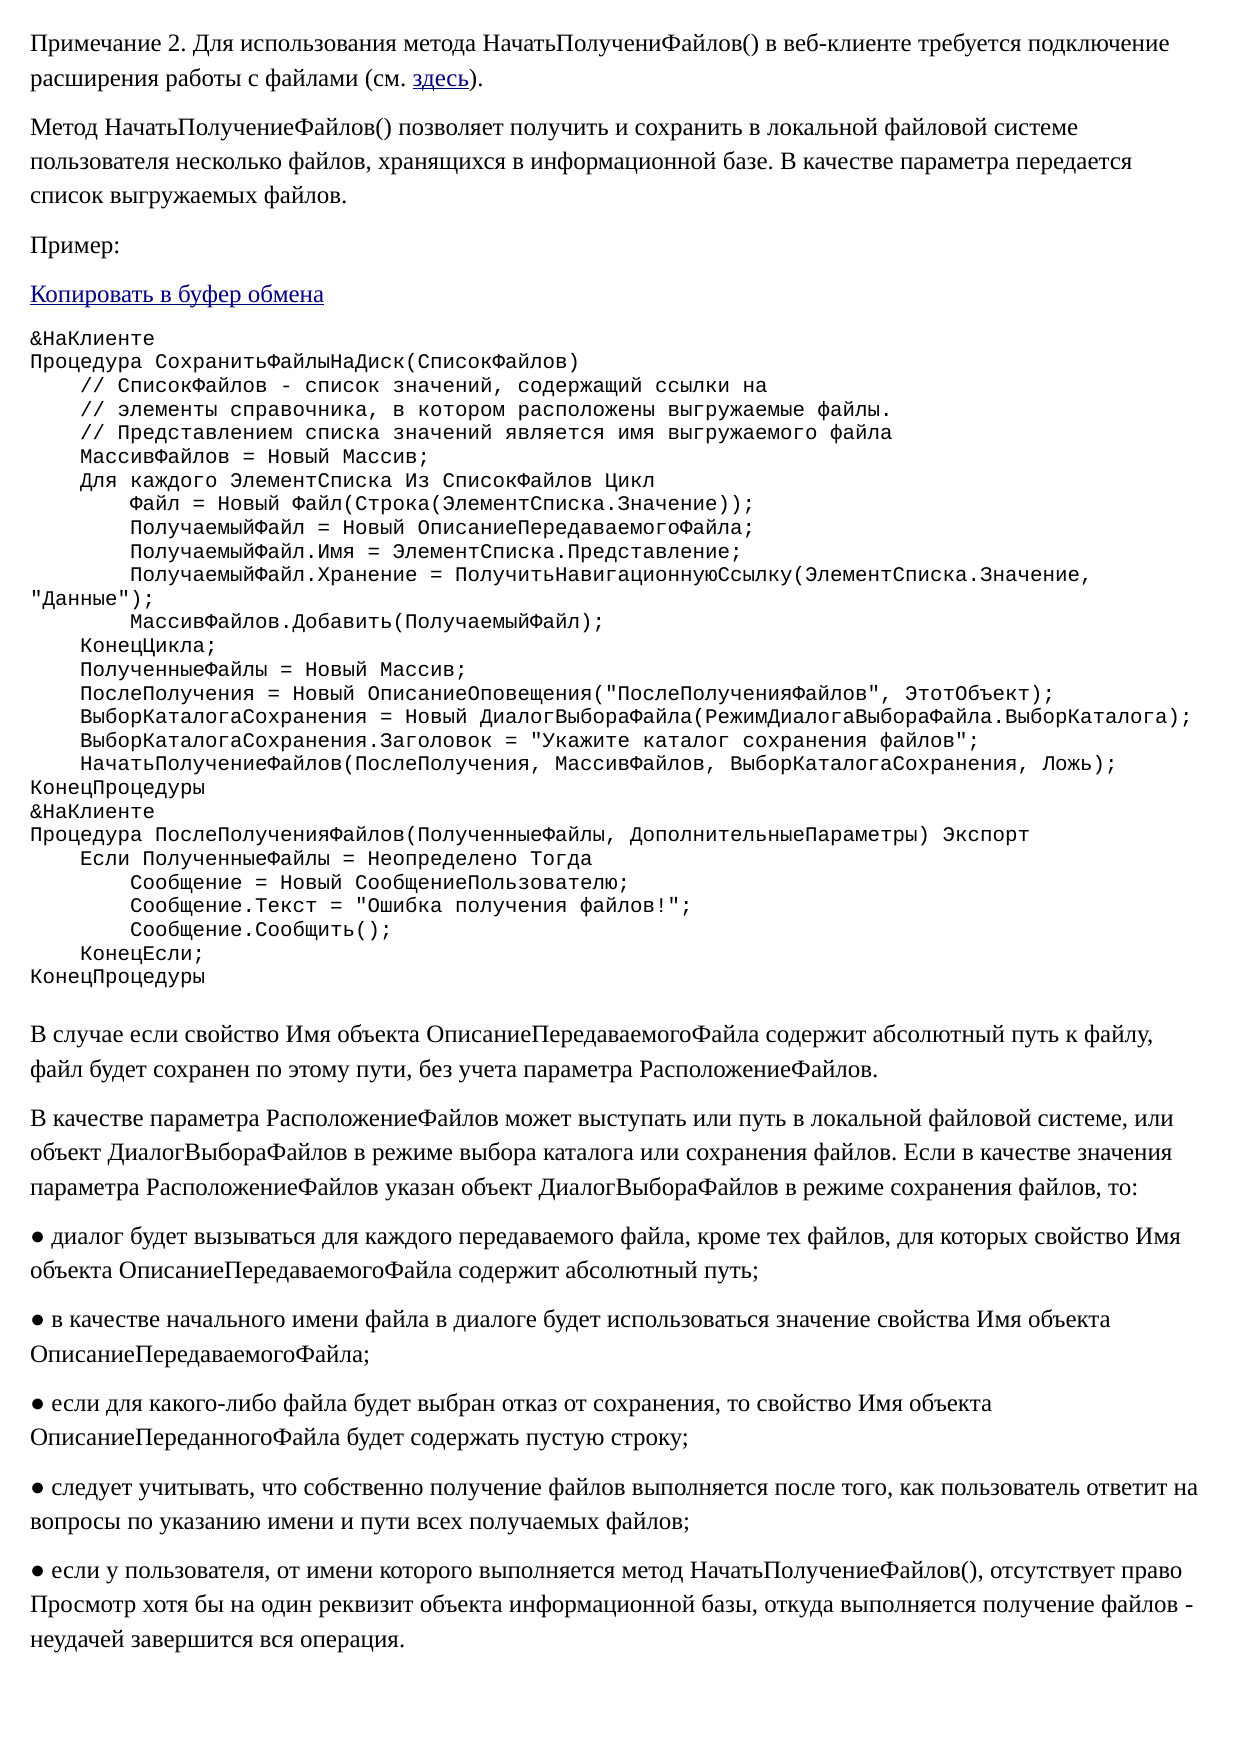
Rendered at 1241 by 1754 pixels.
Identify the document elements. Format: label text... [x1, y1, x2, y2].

text ПолучаемыйФайл.Имя = ЭлементСписка.Представление; [30, 541, 1211, 564]
text ВыборКаталогаСохранения = Новый ДиалогВыбораФайла(РежимДиалогаВыбораФайла.ВыборКаталога); [30, 706, 1211, 730]
text КонецЕсли; [30, 943, 1211, 966]
text Примечание 2. Для использования метода НачатьПолучениФайлов() в веб-клиенте требуется подключение расширения работы с файлами (см. здесь). [30, 28, 1211, 91]
text КонецЦикла; [30, 635, 1211, 659]
text Сообщение.Сообщить(); [30, 919, 1211, 943]
text &НаКлиенте [30, 801, 1211, 824]
text ● диалог будет вызываться для каждого передаваемого файла, кроме тех файлов, для которых свойство Имя объекта ОписаниеПередаваемогоФайла содержит абсолютный путь; [30, 1221, 1211, 1284]
text // СписокФайлов - список значений, содержащий ссылки на [30, 375, 1211, 399]
text ПослеПолучения = Новый ОписаниеОповещения("ПослеПолученияФайлов", ЭтотОбъект); [30, 682, 1211, 706]
text ● если для какого-либо файла будет выбран отказ от сохранения, то свойство Имя объекта ОписаниеПереданногоФайла будет содержать пустую строку; [30, 1388, 1211, 1451]
text Для каждого ЭлементСписка Из СписокФайлов Цикл [30, 470, 1211, 493]
text ПолучаемыйФайл.Хранение = ПолучитьНавигационнуюСсылку(ЭлементСписка.Значение, "Данные"); [30, 564, 1211, 612]
text МассивФайлов = Новый Массив; [30, 446, 1211, 470]
text // элементы справочника, в котором расположены выгружаемые файлы. [30, 399, 1211, 422]
text Метод НачатьПолучениеФайлов() позволяет получить и сохранить в локальной файловой системе пользователя несколько файлов, хранящихся в информационной базе. В качестве параметра передается список выгружаемых файлов. [30, 112, 1211, 209]
text Если ПолученныеФайлы = Неопределено Тогда [30, 848, 1211, 872]
text ● в качестве начального имени файла в диалоге будет использоваться значение свойства Имя объекта ОписаниеПередаваемогоФайла; [30, 1304, 1211, 1368]
text ПолучаемыйФайл = Новый ОписаниеПередаваемогоФайла; [30, 517, 1211, 541]
text КонецПроцедуры [30, 777, 1211, 801]
text Сообщение.Текст = "Ошибка получения файлов!"; [30, 895, 1211, 919]
text // Представлением списка значений является имя выгружаемого файла [30, 422, 1211, 446]
text Процедура СохранитьФайлыНаДиск(СписокФайлов) [30, 351, 1211, 375]
text &НаКлиенте [30, 328, 1211, 351]
text МассивФайлов.Добавить(ПолучаемыйФайл); [30, 612, 1211, 635]
text Процедура ПослеПолученияФайлов(ПолученныеФайлы, ДополнительныеПараметры) Экспорт [30, 824, 1211, 848]
text Сообщение = Новый СообщениеПользователю; [30, 872, 1211, 895]
text НачатьПолучениеФайлов(ПослеПолучения, МассивФайлов, ВыборКаталогаСохранения, Ложь); [30, 753, 1211, 777]
text В качестве параметра РасположениеФайлов может выступать или путь в локальной файловой системе, или объект ДиалогВыбораФайлов в режиме выбора каталога или сохранения файлов. Если в качестве значения параметра РасположениеФайлов указан объект ДиалогВыбораФайлов в режиме сохранения файлов, то: [30, 1103, 1211, 1201]
text КонецПроцедуры [30, 966, 1211, 990]
text Пример: [30, 230, 1211, 258]
text Файл = Новый Файл(Строка(ЭлементСписка.Значение)); [30, 493, 1211, 517]
text ВыборКаталогаСохранения.Заголовок = "Укажите каталог сохранения файлов"; [30, 730, 1211, 753]
text В случае если свойство Имя объекта ОписаниеПередаваемогоФайла содержит абсолютный путь к файлу, файл будет сохранен по этому пути, без учета параметра РасположениеФайлов. [30, 1019, 1211, 1083]
text Копировать в буфер обмена [30, 279, 1211, 307]
text ● следует учитывать, что собственно получение файлов выполняется после того, как пользователь ответит на вопросы по указанию имени и пути всех получаемых файлов; [30, 1472, 1211, 1535]
text ● если у пользователя, от имени которого выполняется метод НачатьПолучениеФайлов(), отсутствует право Просмотр хотя бы на один реквизит объекта информационной базы, откуда выполняется получение файлов ‑ неудачей завершится вся операция. [30, 1555, 1211, 1653]
text ПолученныеФайлы = Новый Массив; [30, 659, 1211, 682]
